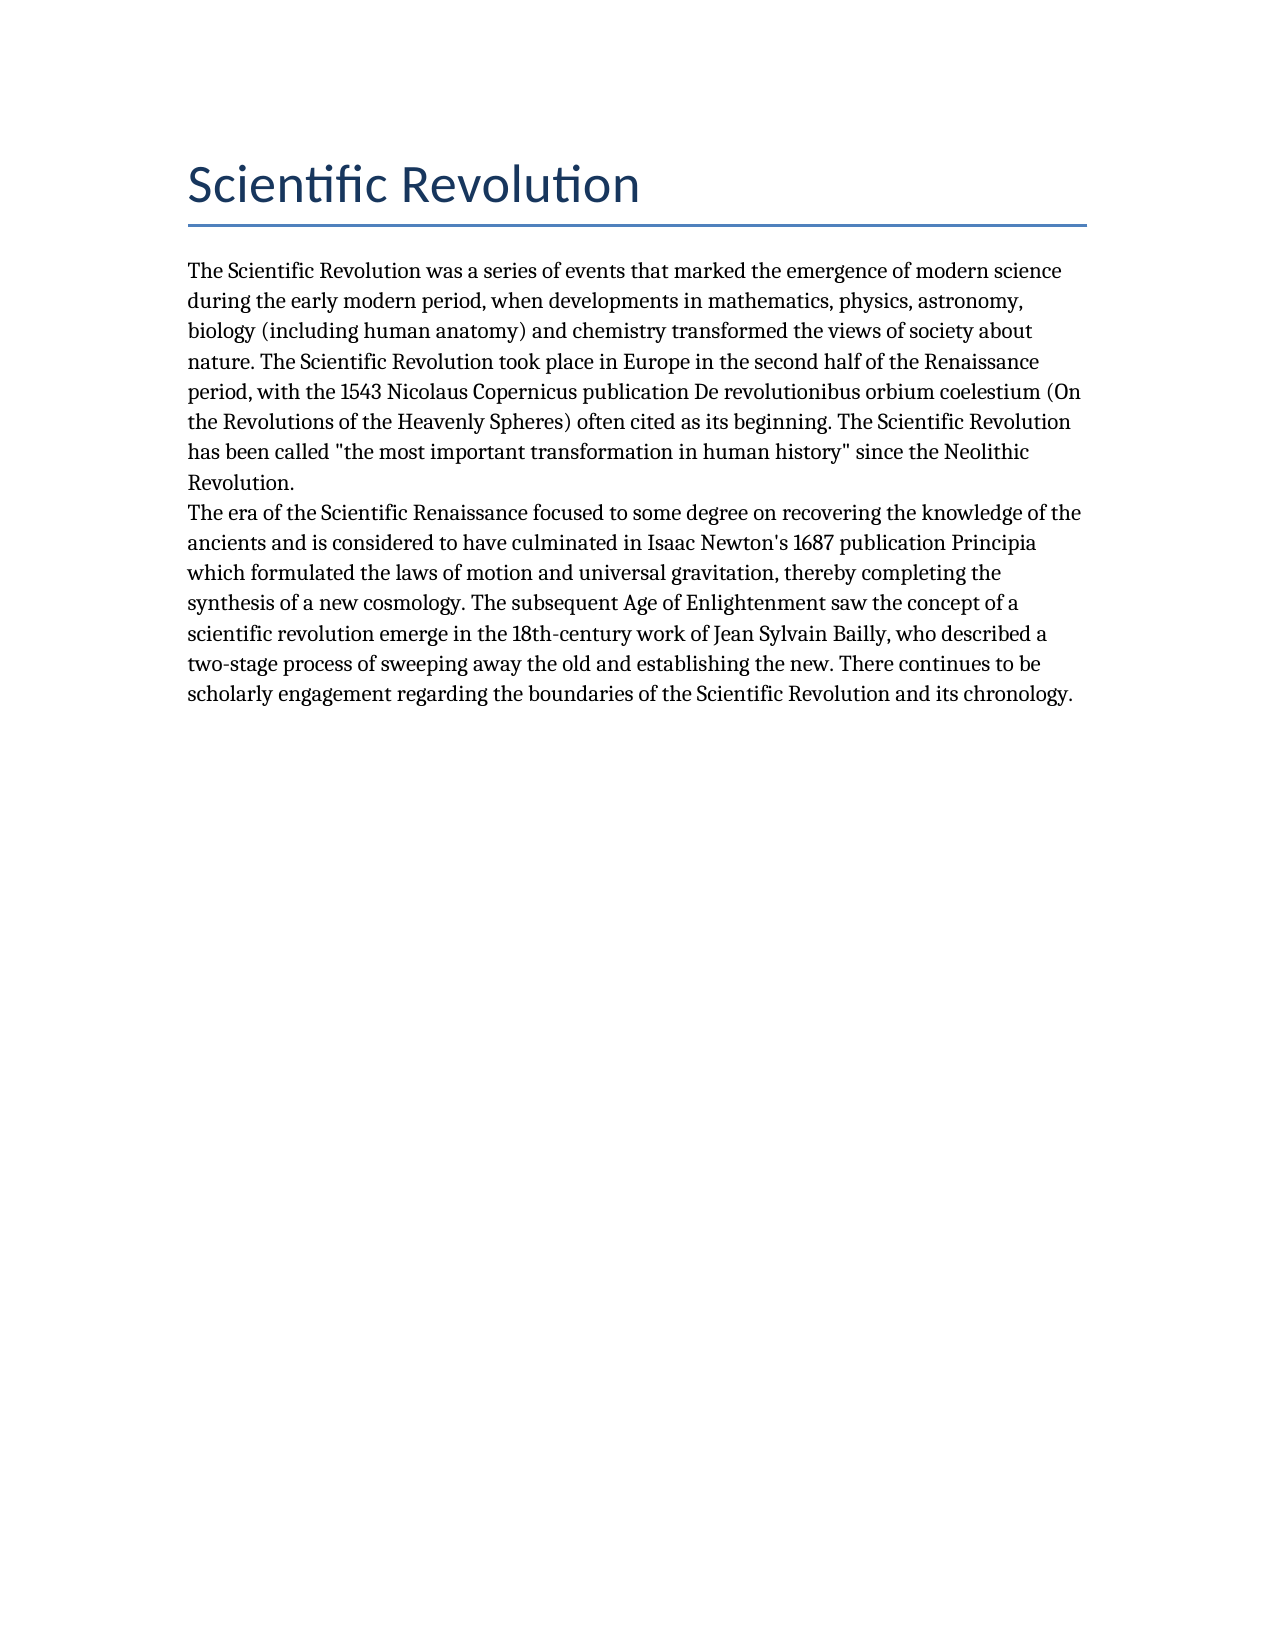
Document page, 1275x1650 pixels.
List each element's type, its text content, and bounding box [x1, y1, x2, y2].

text The Scientific Revolution was a series of events that marked the emergence of modern science during the early modern period, when developments in mathematics, physics, astronomy, biology (including human anatomy) and chemistry transformed the views of society about nature. The Scientific Revolution took place in Europe in the second half of the Renaissance period, with the 1543 Nicolaus Copernicus publication De revolutionibus orbium coelestium (On the Revolutions of the Heavenly Spheres) often cited as its beginning. The Scientific Revolution has been called "the most important transformation in human history" since the Neolithic Revolution. The era of the Scientific Renaissance focused to some degree on recovering the knowledge of the ancients and is considered to have culminated in Isaac Newton's 1687 publication Principia which formulated the laws of motion and universal gravitation, thereby completing the synthesis of a new cosmology. The subsequent Age of Enlightenment saw the concept of a scientific revolution emerge in the 18th-century work of Jean Sylvain Bailly, who described a two-stage process of sweeping away the old and establishing the new. There continues to be scholarly engagement regarding the boundaries of the Scientific Revolution and its chronology. [187, 258, 1087, 707]
title Scientific Revolution [187, 150, 1087, 227]
